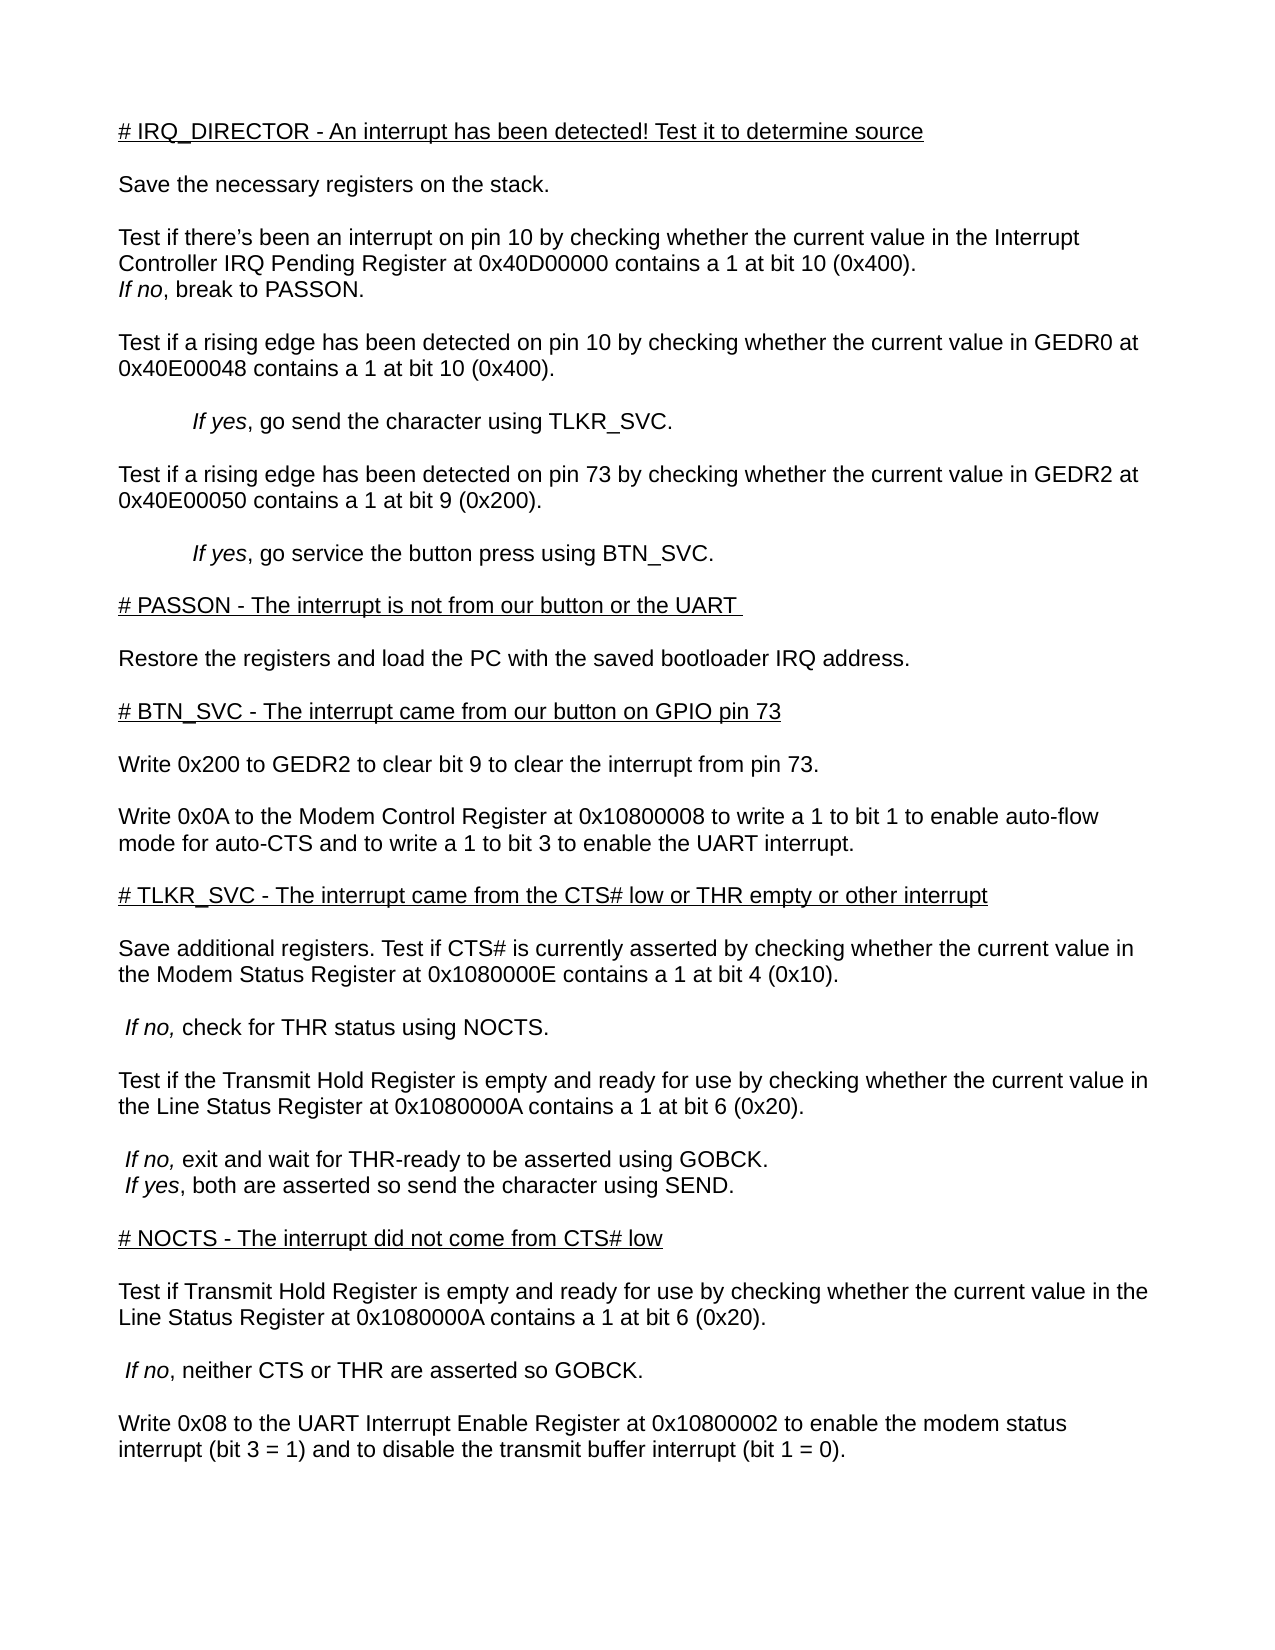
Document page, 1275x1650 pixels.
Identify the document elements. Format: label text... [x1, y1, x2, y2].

text Test if a rising edge has been detected on pin 10 by checking whether the current value in GEDR0 at 0x40E00048 contains a 1 at bit 10 (0x400). If yes, go send the character using TLKR_SVC. Test if a rising edge has been detected on pin 73 by checking whether the current value in GEDR2 at 0x40E00050 contains a 1 at bit 9 (0x200). If yes, go service the button press using BTN_SVC. [118, 303, 1157, 566]
text If no, break to PASSON. [118, 276, 1157, 303]
text # PASSON - The interrupt is not from our button or the UART Restore the registers and load the PC with the saved bootloader IRQ address. # BTN_SVC - The interrupt came from our button on GPIO pin 73 Write 0x200 to GEDR2 to clear bit 9 to clear the interrupt from pin 73. Write 0x0A to the Modem Control Register at 0x10800008 to write a 1 to bit 1 to enable auto-flow mode for auto-CTS and to write a 1 to bit 3 to enable the UART interrupt. # TLKR_SVC - The interrupt came from the CTS# low or THR empty or other interrupt Save additional registers. Test if CTS# is currently asserted by checking whether the current value in the Modem Status Register at 0x1080000E contains a 1 at bit 4 (0x10). If no, check for THR status using NOCTS. Test if the Transmit Hold Register is empty and ready for use by checking whether the current value in the Line Status Register at 0x1080000A contains a 1 at bit 6 (0x20). If no, exit and wait for THR-ready to be asserted using GOBCK. If yes, both are asserted so send the character using SEND. # NOCTS - The interrupt did not come from CTS# low Test if Transmit Hold Register is empty and ready for use by checking whether the current value in the Line Status Register at 0x1080000A contains a 1 at bit 6 (0x20). If no, neither CTS or THR are asserted so GOBCK. Write 0x08 to the UART Interrupt Enable Register at 0x10800002 to enable the modem status interrupt (bit 3 = 1) and to disable the transmit buffer interrupt (bit 1 = 0). [118, 566, 1157, 1515]
text # IRQ_DIRECTOR - An interrupt has been detected! Test it to determine source Save the necessary registers on the stack. Test if there’s been an interrupt on pin 10 by checking whether the current value in the Interrupt Controller IRQ Pending Register at 0x40D00000 contains a 1 at bit 10 (0x400). [118, 118, 1157, 276]
